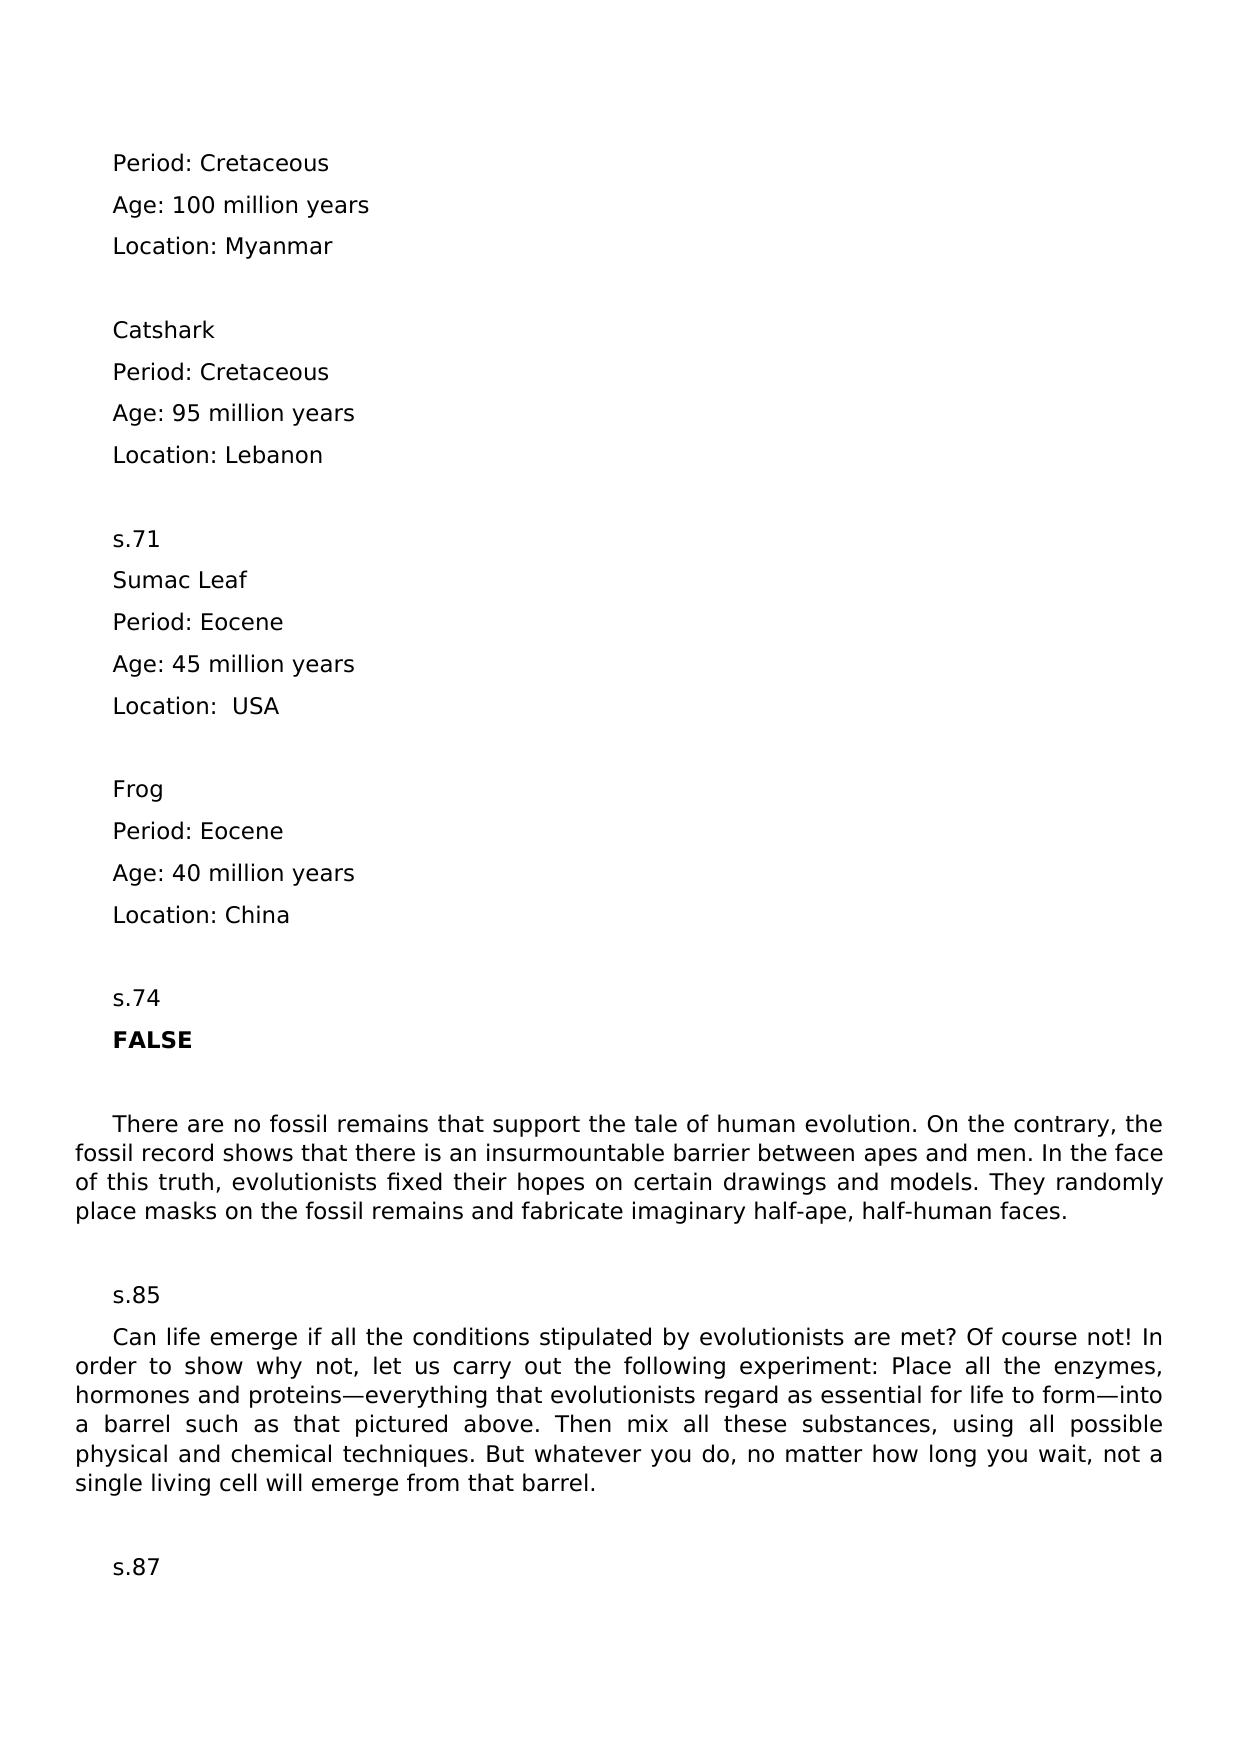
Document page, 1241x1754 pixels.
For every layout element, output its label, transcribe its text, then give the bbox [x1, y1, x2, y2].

text s.85 [75, 1282, 1165, 1309]
text Period: Cretaceous [75, 150, 1165, 177]
text Location: USA [75, 693, 1165, 720]
text Age: 95 million years [75, 401, 1165, 427]
text Age: 45 million years [75, 651, 1165, 678]
text Age: 40 million years [75, 860, 1165, 887]
text Period: Eocene [75, 609, 1165, 636]
text Sumac Leaf [75, 568, 1165, 594]
text Location: Myanmar [75, 233, 1165, 260]
text FALSE [75, 1027, 1165, 1054]
text Can life emerge if all the conditions stipulated by evolutionists are met? Of course not! In order to show why not, let us carry out the following experiment: Place all the enzymes, hormones and proteins—everything that evolutionists regard as essential for life to form—into a barrel such as that pictured above. Then mix all these substances, using all possible physical and chemical techniques. But whatever you do, no matter how long you wait, not a single living cell will emerge from that barrel. [75, 1324, 1165, 1497]
text s.87 [75, 1554, 1165, 1580]
text Period: Eocene [75, 818, 1165, 845]
text s.71 [75, 526, 1165, 553]
text Location: China [75, 902, 1165, 928]
text Age: 100 million years [75, 192, 1165, 218]
text s.74 [75, 985, 1165, 1012]
text Period: Cretaceous [75, 359, 1165, 386]
text Location: Lebanon [75, 442, 1165, 469]
text There are no fossil remains that support the tale of human evolution. On the contrary, the fossil record shows that there is an insurmountable barrier between apes and men. In the face of this truth, evolutionists fixed their hopes on certain drawings and models. They randomly place masks on the fossil remains and fabricate imaginary half-ape, half-human faces. [75, 1111, 1165, 1225]
text Frog [75, 777, 1165, 803]
text Catshark [75, 317, 1165, 344]
